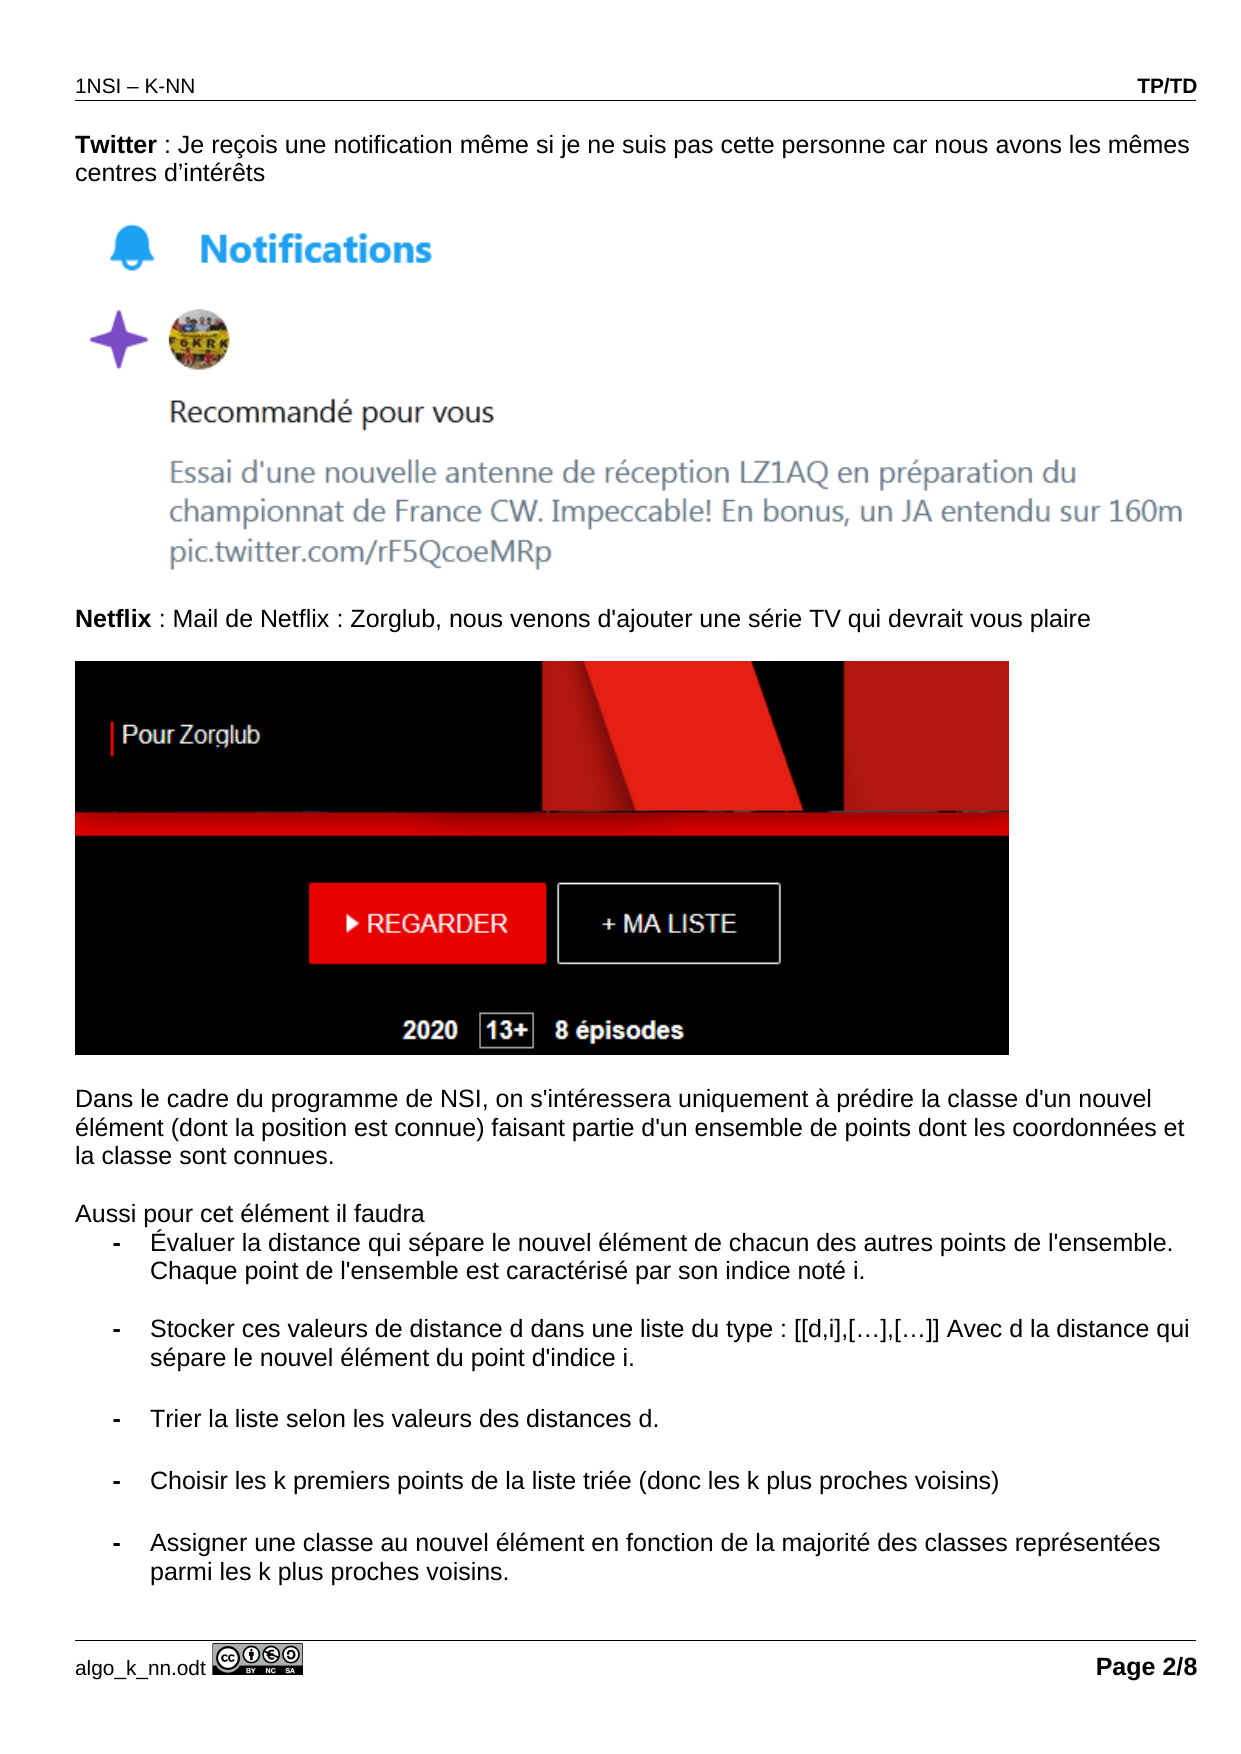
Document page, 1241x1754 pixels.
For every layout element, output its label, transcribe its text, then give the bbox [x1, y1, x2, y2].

picture [212, 1643, 303, 1675]
list Assigner une classe au nouvel élément en fonction de la majorité des classes représentées parmi les k plus proches voisins. [112, 1528, 1196, 1585]
text Twitter : Je reçois une notification même si je ne suis pas cette personne car nous avons les mêmes centres d’intérêts [75, 129, 1196, 187]
list Évaluer la distance qui sépare le nouvel élément de chacun des autres points de l'ensemble. Chaque point de l'ensemble est caractérisé par son indice noté i. [112, 1227, 1196, 1285]
text Dans le cadre du programme de NSI, on s'intéressera uniquement à prédire la classe d'un nouvel élément (dont la position est connue) faisant partie d'un ensemble de points dont les coordonnées et la classe sont connues. [75, 1084, 1196, 1170]
picture [75, 661, 1009, 1055]
text Aussi pour cet élément il faudra [75, 1199, 1196, 1227]
list Trier la liste selon les valeurs des distances d. [112, 1404, 1196, 1433]
picture [75, 215, 1196, 576]
text Netflix : Mail de Netflix : Zorglub, nous venons d'ajouter une série TV qui devrait vous plaire [75, 604, 1196, 633]
list Stocker ces valeurs de distance d dans une liste du type : [[d,i],[…],[…]] Avec d la distance qui sépare le nouvel élément du point d'indice i. [112, 1314, 1196, 1371]
list Choisir les k premiers points de la liste triée (donc les k plus proches voisins) [112, 1466, 1196, 1495]
